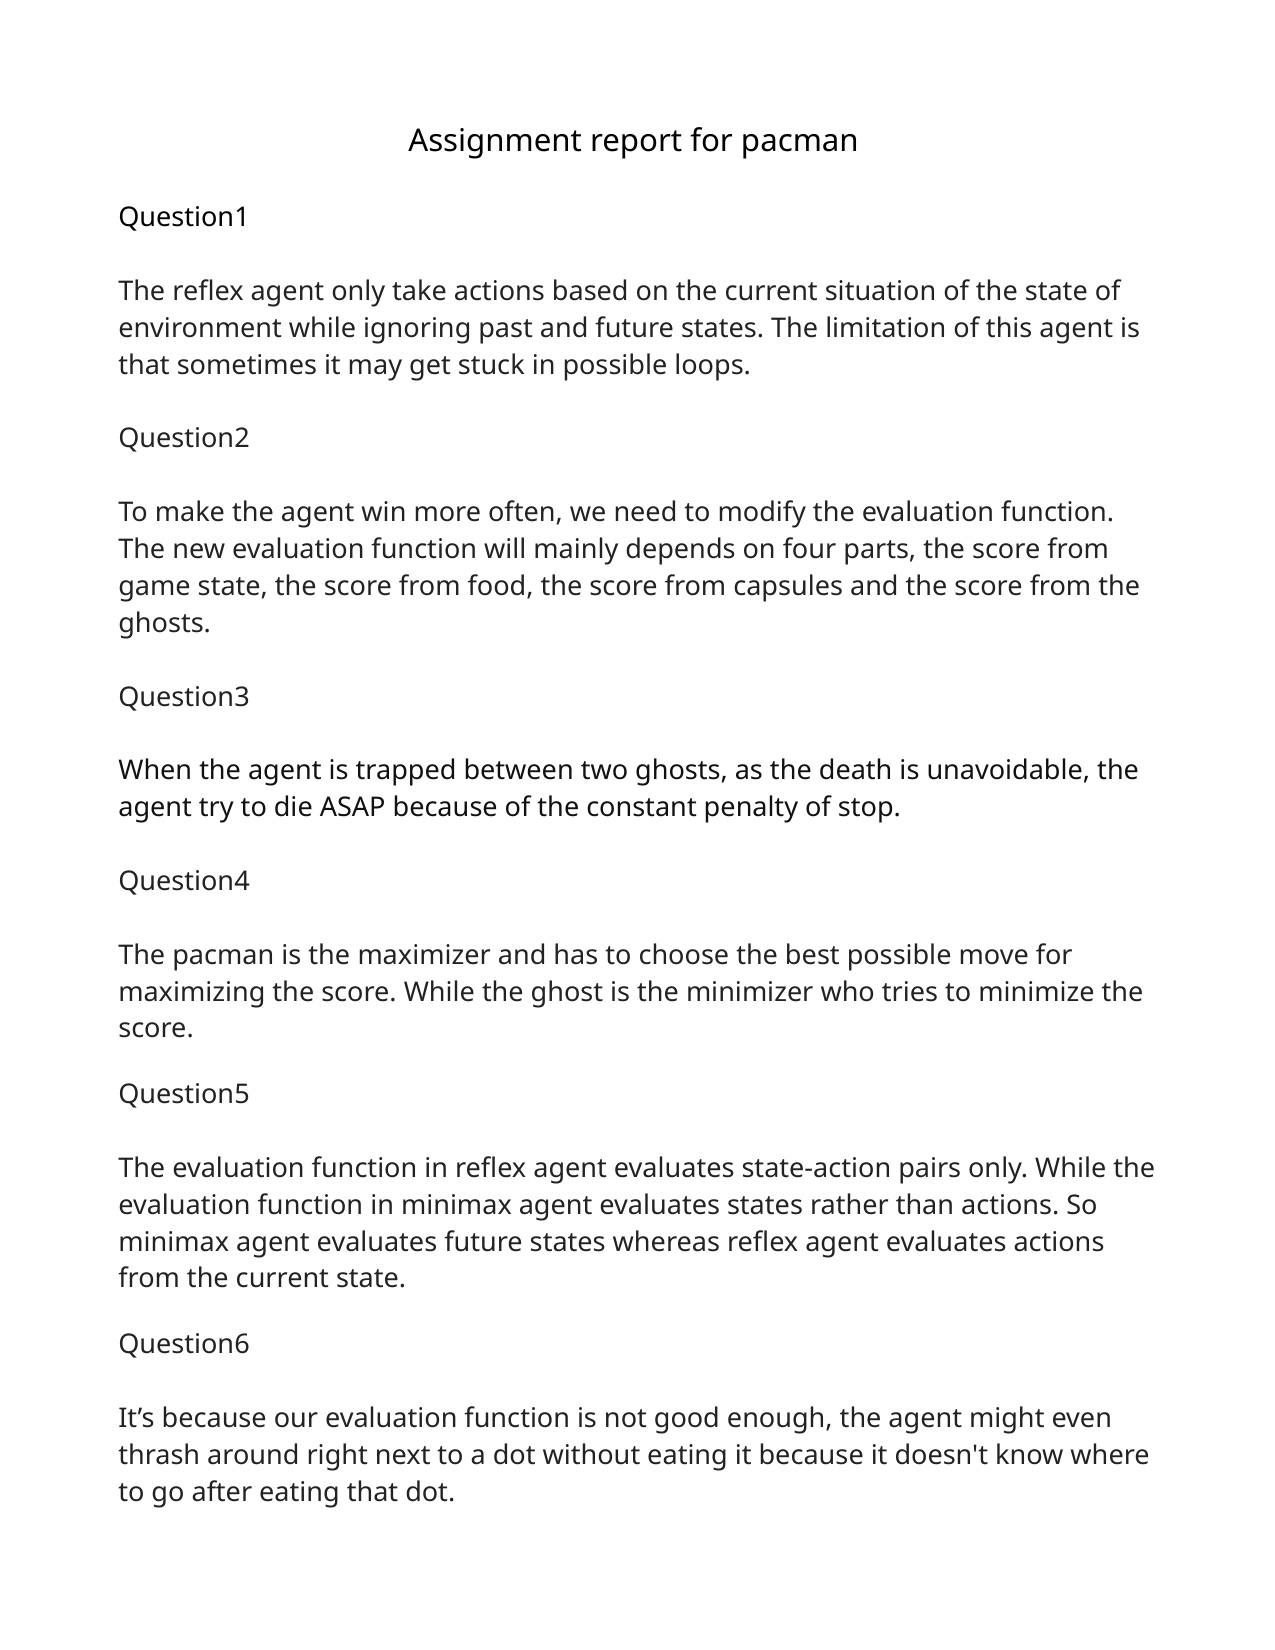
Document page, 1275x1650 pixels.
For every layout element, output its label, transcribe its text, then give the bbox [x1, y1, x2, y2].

text To make the agent win more often, we need to modify the evaluation function. The new evaluation function will mainly depends on four parts, the score from game state, the score from food, the score from capsules and the score from the ghosts. [118, 493, 1157, 640]
text Question4 [118, 861, 1157, 898]
text Question5 [118, 1074, 1157, 1111]
text Question1 [118, 198, 1157, 234]
text The evaluation function in reflex agent evaluates state-action pairs only. While the evaluation function in minimax agent evaluates states rather than actions. So minimax agent evaluates future states whereas reflex agent evaluates actions from the current state. [118, 1148, 1157, 1296]
text The pacman is the maximizer and has to choose the best possible move for maximizing the score. While the ghost is the minimizer who tries to minimize the score. [118, 935, 1157, 1046]
text When the agent is trapped between two ghosts, as the death is unavoidable, the agent try to die ASAP because of the constant penalty of stop. [118, 751, 1157, 824]
text It’s because our evaluation function is not good enough, the agent might even thrash around right next to a dot without eating it because it doesn't know where to go after eating that dot. [118, 1398, 1157, 1509]
text Question3 [118, 677, 1157, 714]
text Assignment report for pacman [118, 118, 1157, 161]
text The reflex agent only take actions based on the current situation of the state of environment while ignoring past and future states. The limitation of this agent is that sometimes it may get stuck in possible loops. [118, 271, 1157, 382]
text Question2 [118, 419, 1157, 456]
text Question6 [118, 1324, 1157, 1361]
